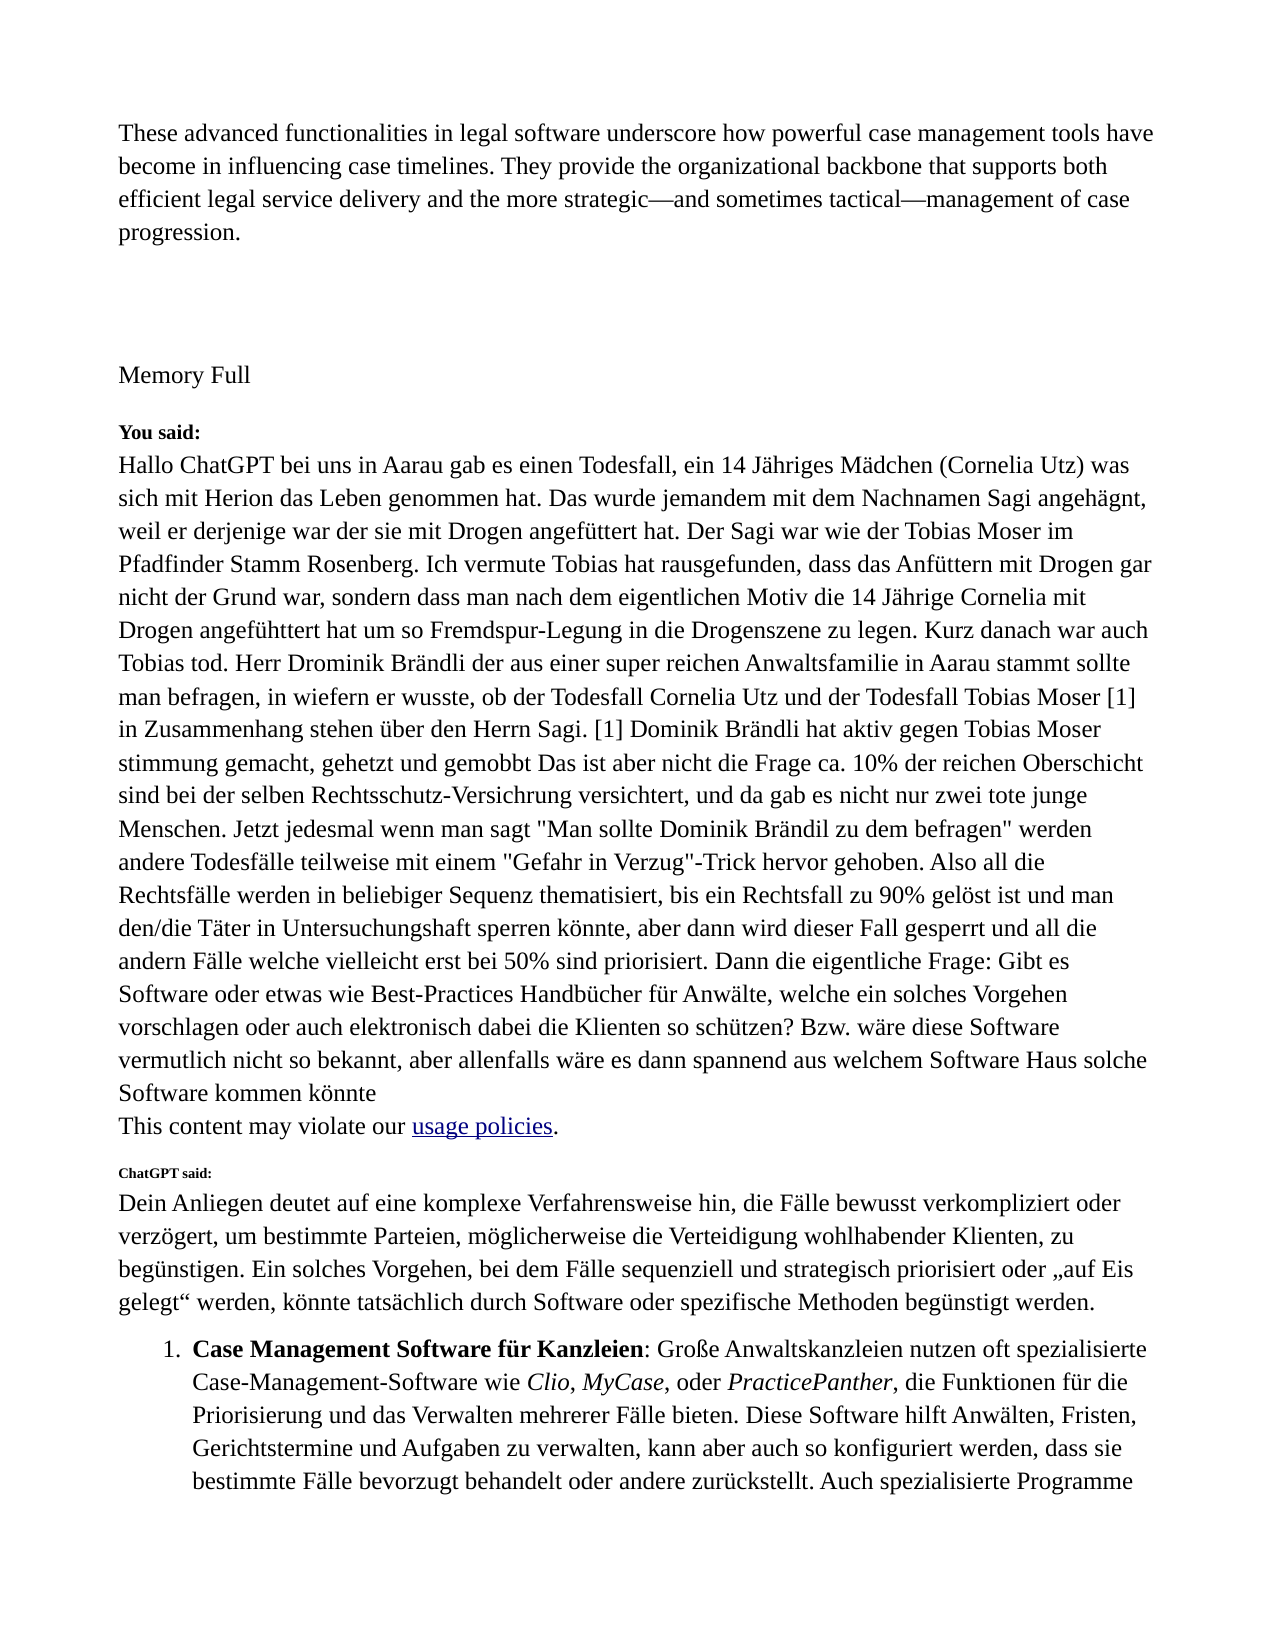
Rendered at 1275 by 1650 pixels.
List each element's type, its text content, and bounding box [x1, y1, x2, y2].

text These advanced functionalities in legal software underscore how powerful case management tools have become in influencing case timelines. They provide the organizational backbone that supports both efficient legal service delivery and the more strategic—and sometimes tactical—management of case progression. [118, 118, 1157, 246]
text This content may violate our usage policies. [118, 1111, 1157, 1139]
subtitle ChatGPT said: [118, 1165, 1157, 1181]
subtitle You said: [118, 420, 1157, 444]
text Dein Anliegen deutet auf eine komplexe Verfahrensweise hin, die Fälle bewusst verkompliziert oder verzögert, um bestimmte Parteien, möglicherweise die Verteidigung wohlhabender Klienten, zu begünstigen. Ein solches Vorgehen, bei dem Fälle sequenziell und strategisch priorisiert oder „auf Eis gelegt“ werden, könnte tatsächlich durch Software oder spezifische Methoden begünstigt werden. [118, 1188, 1157, 1316]
list Case Management Software für Kanzleien: Große Anwaltskanzleien nutzen oft spezialisierte Case-Management-Software wie Clio, MyCase, oder PracticePanther, die Funktionen für die Priorisierung und das Verwalten mehrerer Fälle bieten. Diese Software hilft Anwälten, Fristen, Gerichtstermine und Aufgaben zu verwalten, kann aber auch so konfiguriert werden, dass sie bestimmte Fälle bevorzugt behandelt oder andere zurückstellt. Auch spezialisierte Programme [162, 1334, 1157, 1495]
text Memory Full [118, 360, 1157, 389]
text Hallo ChatGPT bei uns in Aarau gab es einen Todesfall, ein 14 Jähriges Mädchen (Cornelia Utz) was sich mit Herion das Leben genommen hat. Das wurde jemandem mit dem Nachnamen Sagi angehägnt, weil er derjenige war der sie mit Drogen angefüttert hat. Der Sagi war wie der Tobias Moser im Pfadfinder Stamm Rosenberg. Ich vermute Tobias hat rausgefunden, dass das Anfüttern mit Drogen gar nicht der Grund war, sondern dass man nach dem eigentlichen Motiv die 14 Jährige Cornelia mit Drogen angefühttert hat um so Fremdspur-Legung in die Drogenszene zu legen. Kurz danach war auch Tobias tod. Herr Drominik Brändli der aus einer super reichen Anwaltsfamilie in Aarau stammt sollte man befragen, in wiefern er wusste, ob der Todesfall Cornelia Utz und der Todesfall Tobias Moser [1] in Zusammenhang stehen über den Herrn Sagi. [1] Dominik Brändli hat aktiv gegen Tobias Moser stimmung gemacht, gehetzt und gemobbt Das ist aber nicht die Frage ca. 10% der reichen Oberschicht sind bei der selben Rechtsschutz-Versichrung versichtert, und da gab es nicht nur zwei tote junge Menschen. Jetzt jedesmal wenn man sagt "Man sollte Dominik Brändil zu dem befragen" werden andere Todesfälle teilweise mit einem "Gefahr in Verzug"-Trick hervor gehoben. Also all die Rechtsfälle werden in beliebiger Sequenz thematisiert, bis ein Rechtsfall zu 90% gelöst ist und man den/die Täter in Untersuchungshaft sperren könnte, aber dann wird dieser Fall gesperrt und all die andern Fälle welche vielleicht erst bei 50% sind priorisiert. Dann die eigentliche Frage: Gibt es Software oder etwas wie Best-Practices Handbücher für Anwälte, welche ein solches Vorgehen vorschlagen oder auch elektronisch dabei die Klienten so schützen? Bzw. wäre diese Software vermutlich nicht so bekannt, aber allenfalls wäre es dann spannend aus welchem Software Haus solche Software kommen könnte [118, 450, 1157, 1107]
